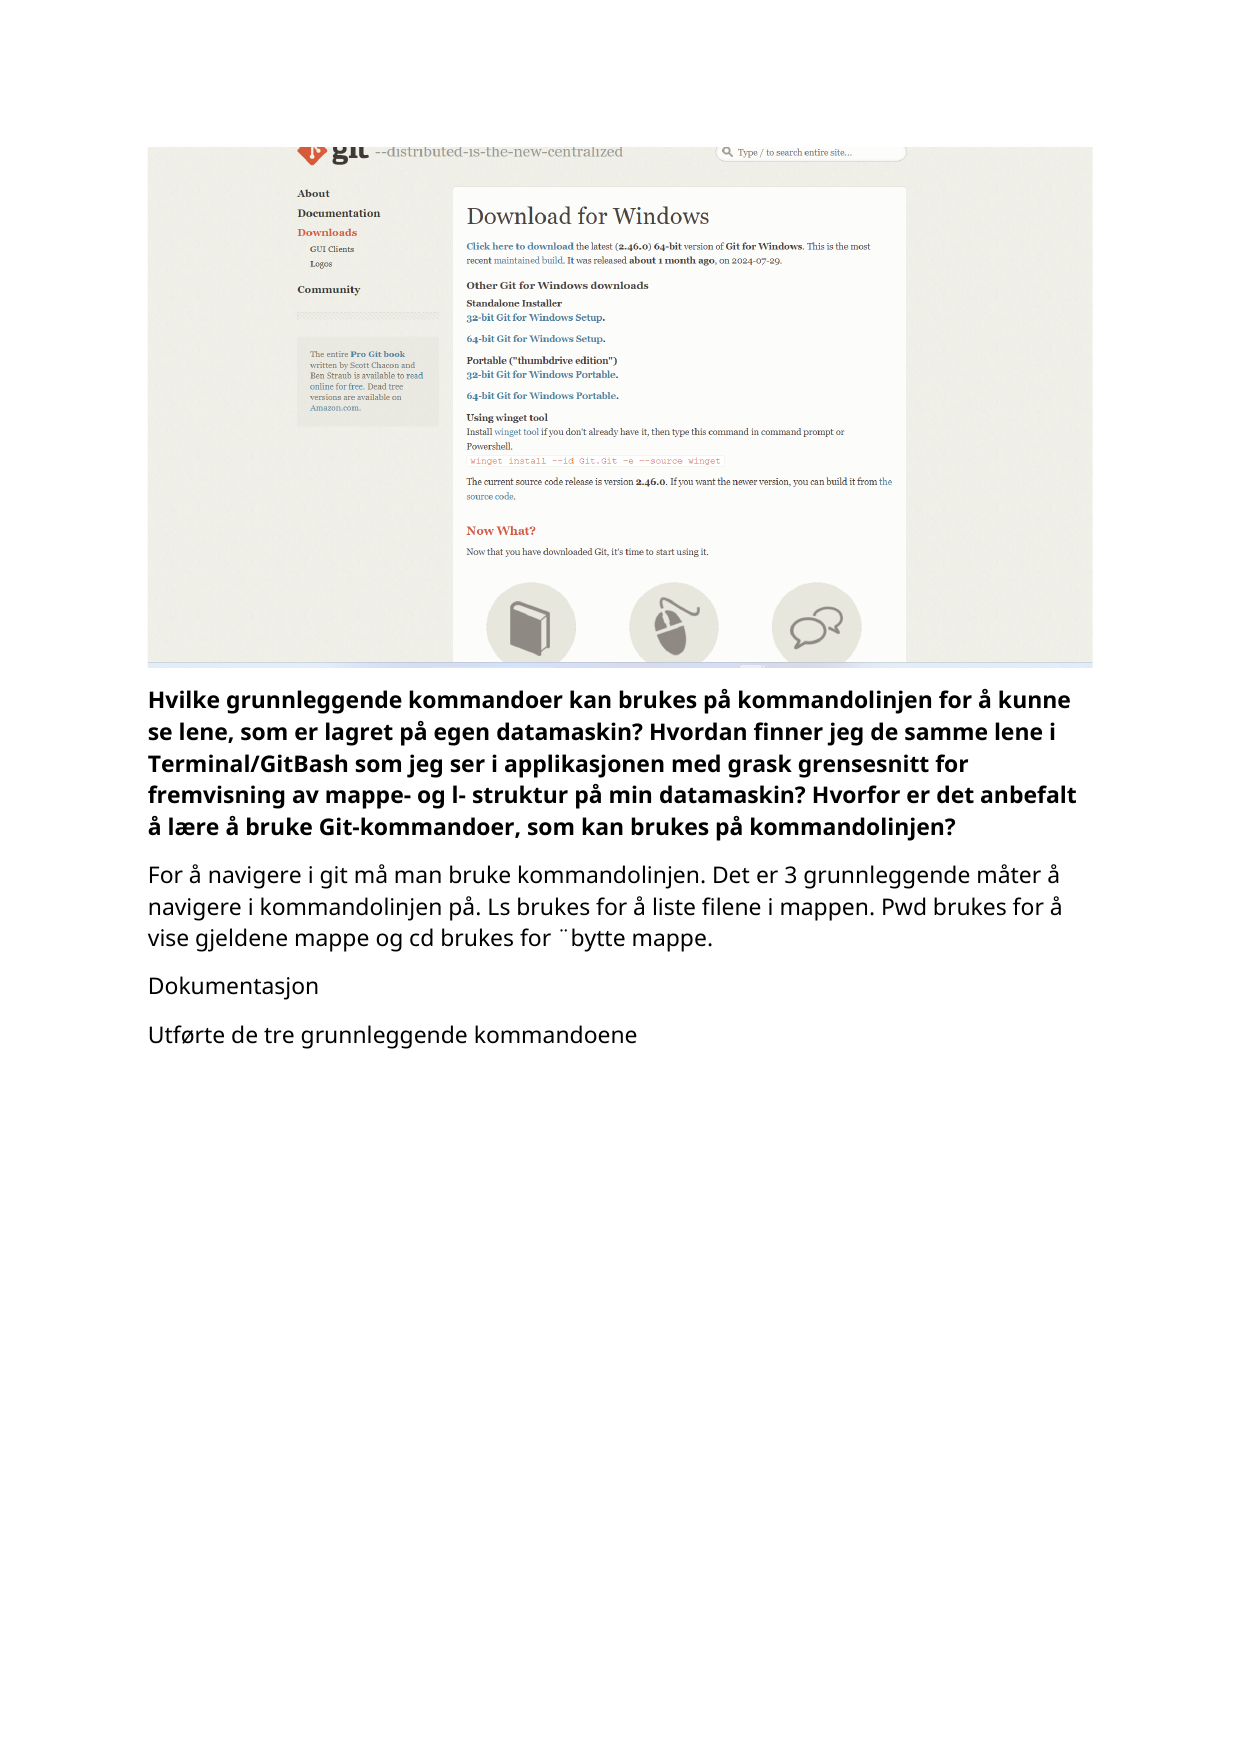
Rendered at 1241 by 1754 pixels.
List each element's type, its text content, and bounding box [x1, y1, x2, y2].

text For å navigere i git må man bruke kommandolinjen. Det er 3 grunnleggende måter å navigere i kommandolinjen på. Ls brukes for å liste filene i mappen. Pwd brukes for å vise gjeldene mappe og cd brukes for ¨bytte mappe. [148, 859, 1093, 953]
text Utførte de tre grunnleggende kommandoene [148, 1018, 1093, 1050]
text Hvilke grunnleggende kommandoer kan brukes på kommandolinjen for å kunne se lene, som er lagret på egen datamaskin? Hvordan finner jeg de samme lene i Terminal/GitBash som jeg ser i applikasjonen med grask grensesnitt for fremvisning av mappe- og l- struktur på min datamaskin? Hvorfor er det anbefalt å lære å bruke Git-kommandoer, som kan brukes på kommandolinjen? [148, 684, 1093, 842]
text Dokumentasjon [148, 970, 1093, 1002]
